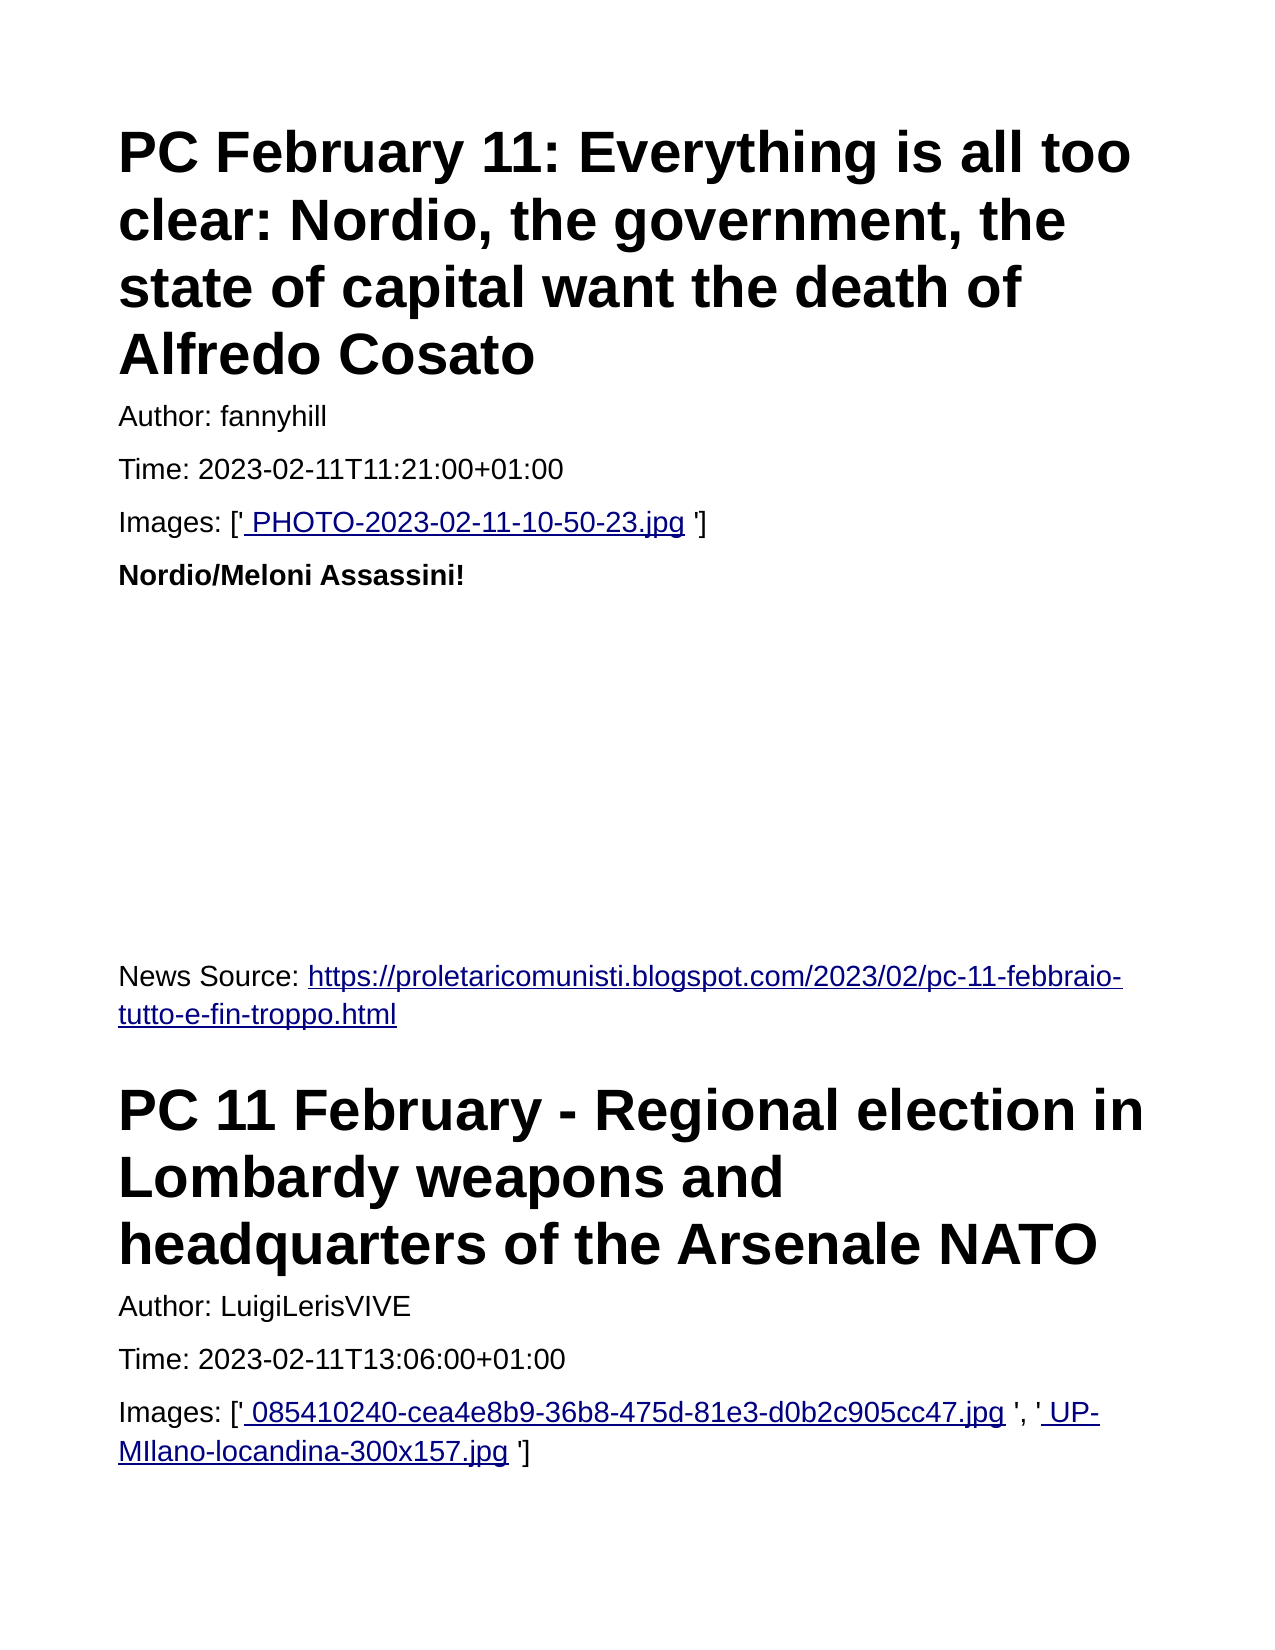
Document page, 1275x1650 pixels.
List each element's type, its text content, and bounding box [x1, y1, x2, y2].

text Nordio/Meloni Assassini! [118, 558, 1157, 592]
text News Source: https://proletaricomunisti.blogspot.com/2023/02/pc-11-febbraio-tutto-e-fin-troppo.html [118, 959, 1157, 1031]
text Time: 2023-02-11T13:06:00+01:00 [118, 1342, 1157, 1376]
text Images: [' PHOTO-2023-02-11-10-50-23.jpg '] [118, 505, 1157, 539]
text Images: [' 085410240-cea4e8b9-36b8-475d-81e3-d0b2c905cc47.jpg ', ' UP-MIlano-locandina-300x157.jpg '] [118, 1395, 1157, 1467]
text Author: LuigiLerisVIVE [118, 1289, 1157, 1323]
text Time: 2023-02-11T11:21:00+01:00 [118, 452, 1157, 486]
subtitle PC February 11: Everything is all too clear: Nordio, the government, the state of capital want the death of Alfredo Cosato [118, 118, 1157, 386]
subtitle PC 11 February - Regional election in Lombardy weapons and headquarters of the Arsenale NATO [118, 1075, 1157, 1277]
text Author: fannyhill [118, 399, 1157, 432]
